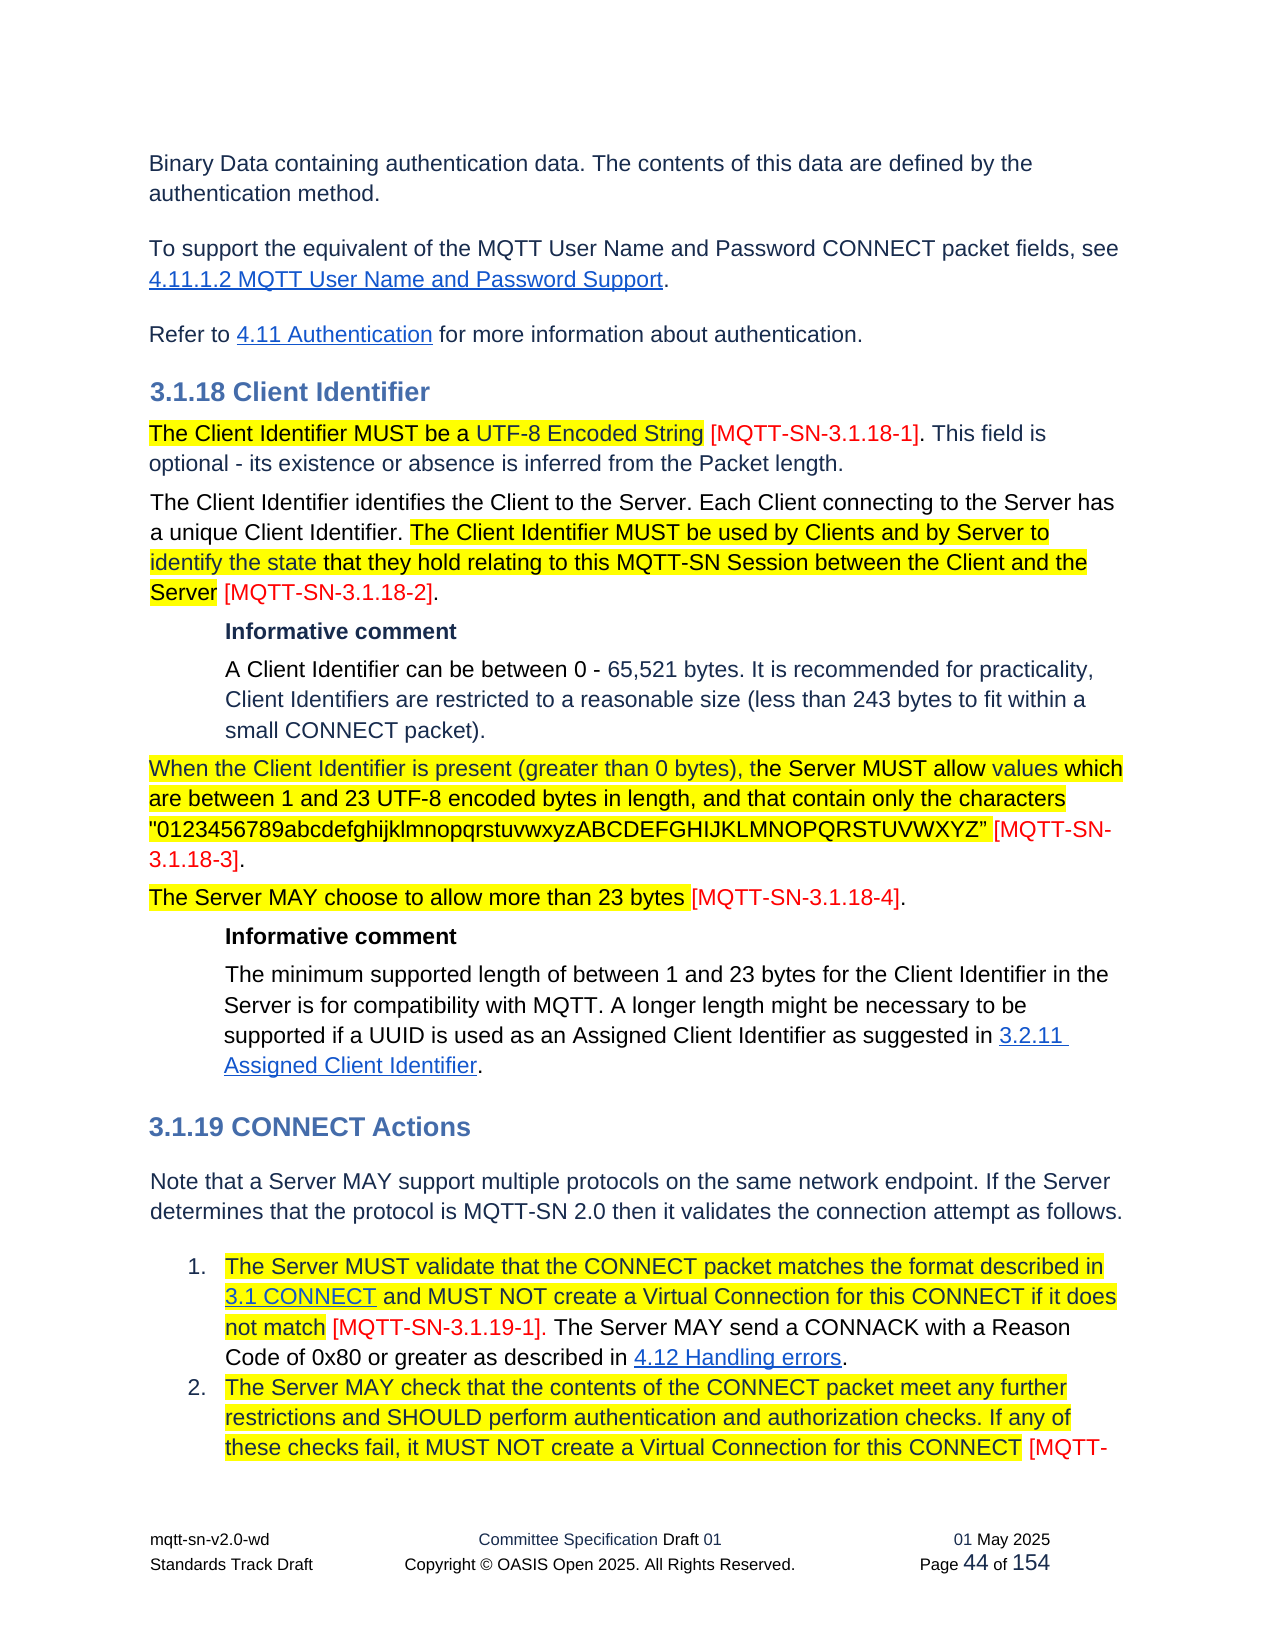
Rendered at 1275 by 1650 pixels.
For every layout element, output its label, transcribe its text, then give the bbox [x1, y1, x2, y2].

subtitle 3.1.18 Client Identifier [150, 376, 1124, 407]
text Note that a Server MAY support multiple protocols on the same network endpoint. If the Server determines that the protocol is MQTT-SN 2.0 then it validates the connection attempt as follows. [150, 1168, 1125, 1224]
text Informative comment [225, 618, 1124, 644]
text Informative comment [223, 923, 1124, 949]
subtitle 3.1.19 CONNECT Actions [148, 1111, 1124, 1143]
text The Client Identifier identifies the Client to the Server. Each Client connecting to the Server has a unique Client Identifier. The Client Identifier MUST be used by Clients and by Server to identify the state that they hold relating to this MQTT-SN Session between the Client and the Server [MQTT-SN-3.1.18-2]. [150, 488, 1124, 606]
text To support the equivalent of the MQTT User Name and Password CONNECT packet fields, see 4.11.1.2 MQTT User Name and Password Support. [148, 235, 1124, 292]
text The Client Identifier MUST be a UTF-8 Encoded String [MQTT-SN-3.1.18-1]. This field is optional - its existence or absence is inferred from the Packet length. [148, 420, 1124, 476]
text When the Client Identifier is present (greater than 0 bytes), the Server MUST allow values which are between 1 and 23 UTF-8 encoded bytes in length, and that contain only the characters "0123456789abcdefghijklmnopqrstuvwxyzABCDEFGHIJKLMNOPQRSTUVWXYZ” [MQTT-SN-3.1.18-3]. [148, 755, 1124, 872]
text Binary Data containing authentication data. The contents of this data are defined by the authentication method. [148, 150, 1124, 207]
list The Server MAY check that the contents of the CONNECT packet meet any further restrictions and SHOULD perform authentication and authorization checks. If any of these checks fail, it MUST NOT create a Virtual Connection for this CONNECT [MQTT- [187, 1374, 1125, 1461]
list The Server MUST validate that the CONNECT packet matches the format described in 3.1 CONNECT and MUST NOT create a Virtual Connection for this CONNECT if it does not match [MQTT-SN-3.1.19-1]. The Server MAY send a CONNACK with a Reason Code of 0x80 or greater as described in 4.12 Handling errors. [187, 1253, 1125, 1370]
text The minimum supported length of between 1 and 23 bytes for the Client Identifier in the Server is for compatibility with MQTT. A longer length might be necessary to be supported if a UUID is used as an Assigned Client Identifier as suggested in 3.2.11 Assigned Client Identifier. [223, 961, 1124, 1078]
text The Server MAY choose to allow more than 23 bytes [MQTT-SN-3.1.18-4]. [148, 884, 691, 911]
text A Client Identifier can be between 0 - 65,521 bytes. It is recommended for practicality, Client Identifiers are restricted to a reasonable size (less than 243 bytes to fit within a small CONNECT packet). [225, 656, 1124, 743]
text Refer to 4.11 Authentication for more information about authentication. [148, 321, 1124, 347]
text The Server MAY choose to allow more than 23 bytes [MQTT-SN-3.1.18-4]. [906, 884, 1124, 911]
